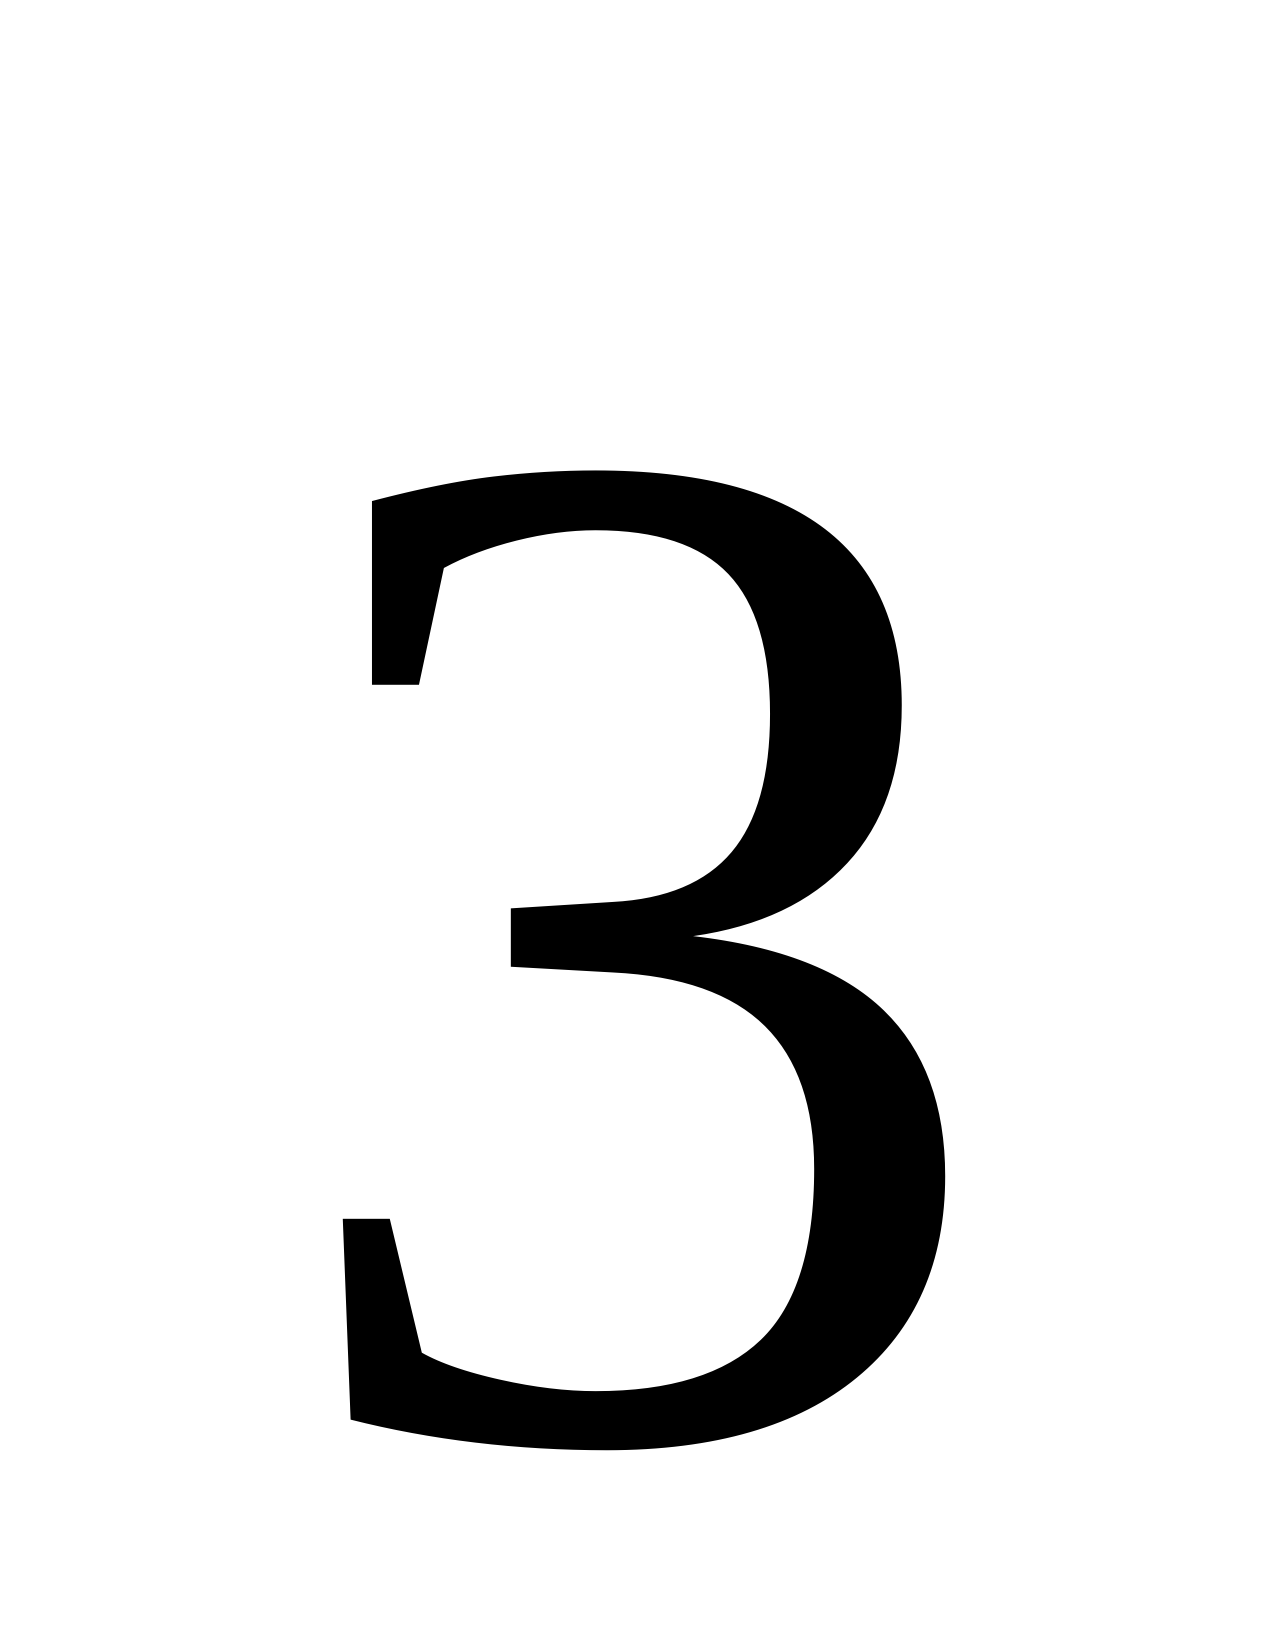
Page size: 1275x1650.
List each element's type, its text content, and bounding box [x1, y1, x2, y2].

text 3 [75, 75, 1200, 1575]
